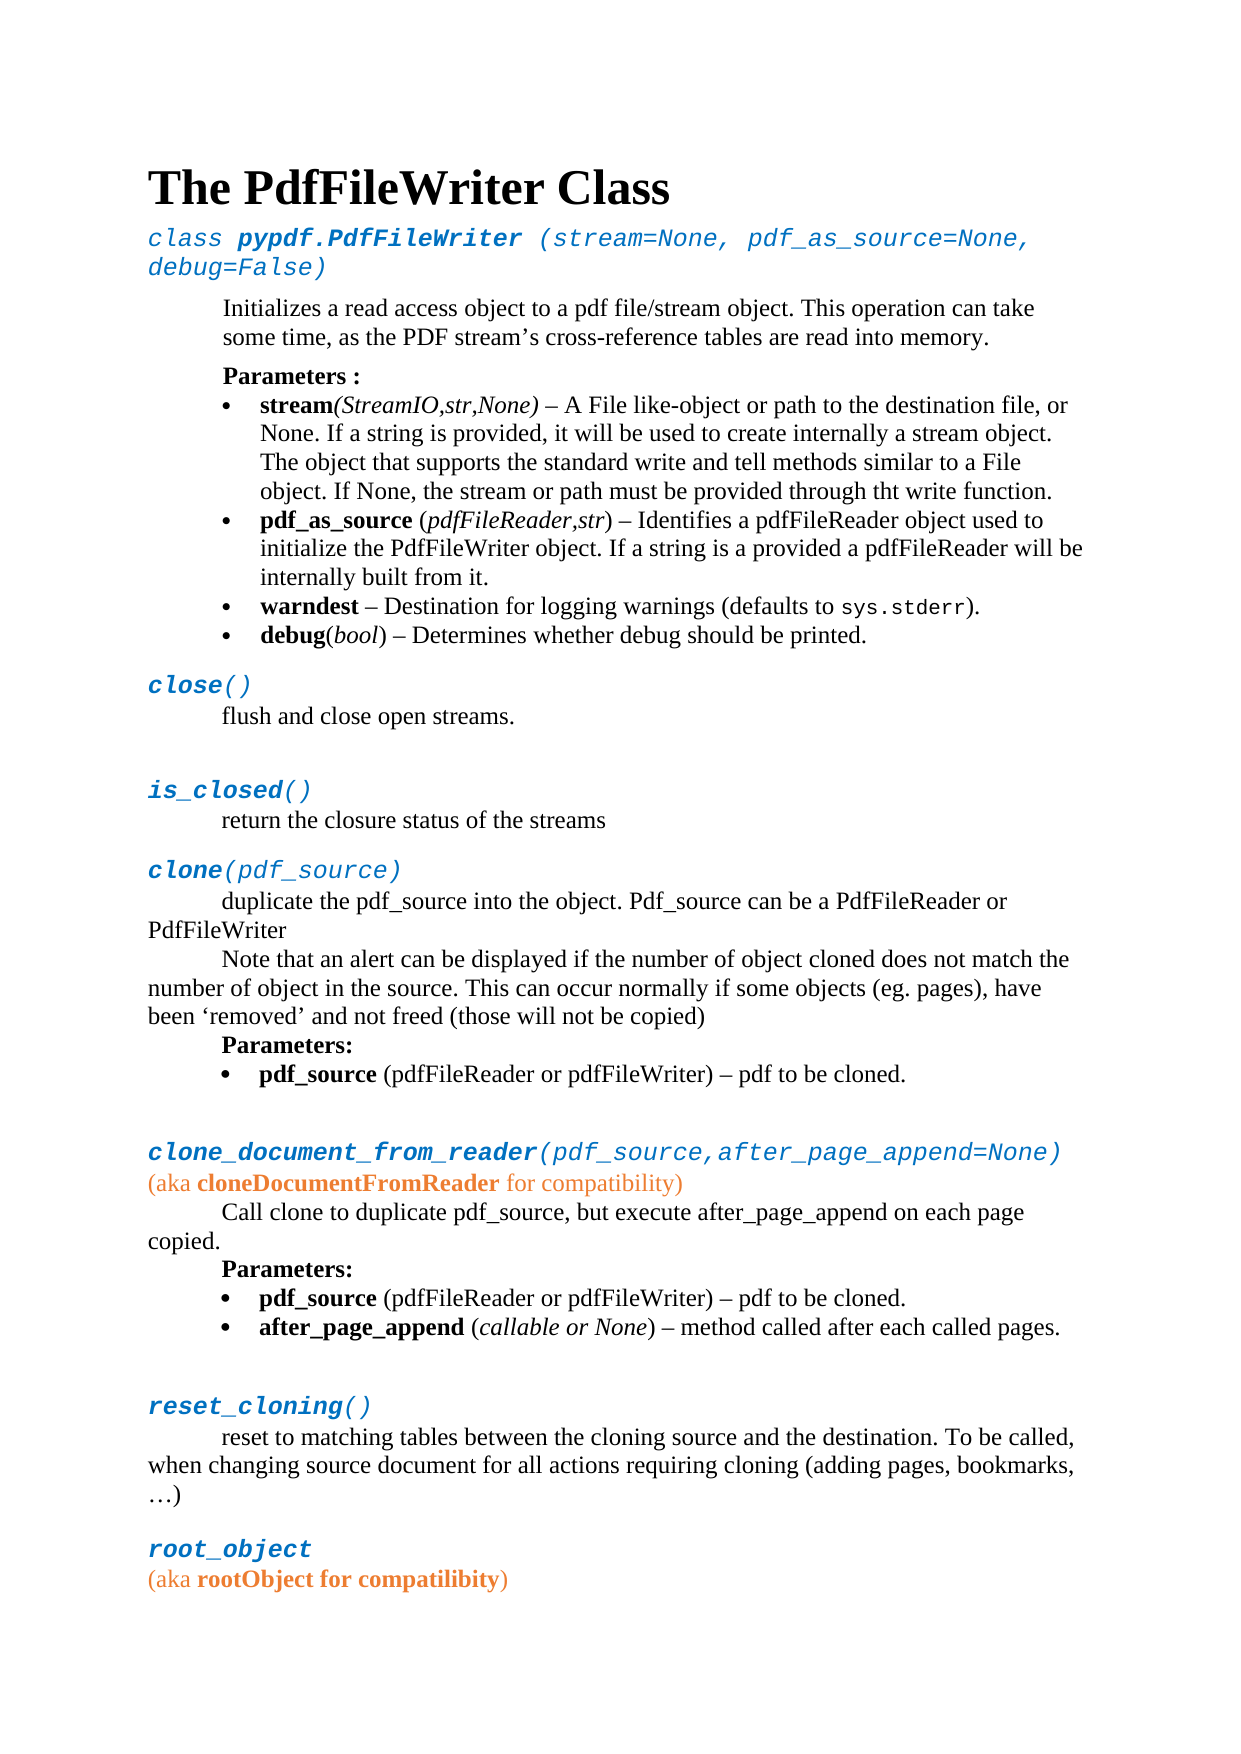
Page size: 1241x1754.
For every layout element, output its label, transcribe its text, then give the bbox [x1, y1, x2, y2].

text Initializes a read access object to a pdf file/stream object. This operation can take some time, as the PDF stream’s cross-reference tables are read into memory. [223, 293, 1093, 351]
list pdf_as_source (pdfFileReader,str) – Identifies a pdfFileReader object used to initialize the PdfFileWriter object. If a string is a provided a pdfFileReader will be internally built from it. [223, 505, 1093, 591]
list pdf_source (pdfFileReader or pdfFileWriter) – pdf to be cloned. [221, 1283, 1093, 1312]
text class pypdf.PdfFileWriter (stream=None, pdf_as_source=None, debug=False) [148, 226, 1093, 283]
text clone_document_from_reader(pdf_source,after_page_append=None) [148, 1140, 1093, 1168]
list pdf_source (pdfFileReader or pdfFileWriter) – pdf to be cloned. [221, 1059, 1093, 1088]
text return the closure status of the streams [148, 806, 1093, 834]
text is_closed() [148, 777, 1093, 806]
text Parameters: [221, 1030, 1093, 1059]
list warndest – Destination for logging warnings (defaults to sys.stderr). [223, 591, 1093, 621]
text reset to matching tables between the cloning source and the destination. To be called, when changing source document for all actions requiring cloning (adding pages, bookmarks,…) [148, 1422, 1093, 1508]
text flush and close open streams. [148, 701, 1093, 730]
text (aka rootObject for compatilibity) [148, 1564, 1093, 1593]
text duplicate the pdf_source into the object. Pdf_source can be a PdfFileReader or PdfFileWriter [148, 886, 1093, 944]
list stream(StreamIO,str,None) – A File like-object or path to the destination file, or None. If a string is provided, it will be used to create internally a stream object. The object that supports the standard write and tell methods similar to a File object. If None, the stream or path must be provided through tht write function. [223, 390, 1093, 505]
text Parameters : [223, 361, 1093, 390]
subtitle The PdfFileWriter Class [148, 158, 1093, 216]
text close() [148, 673, 1093, 701]
text clone(pdf_source) [148, 858, 1093, 886]
text Call clone to duplicate pdf_source, but execute after_page_append on each page copied. [148, 1197, 1093, 1254]
list debug(bool) – Determines whether debug should be printed. [223, 621, 1093, 649]
text root_object [148, 1536, 1093, 1564]
text Note that an alert can be displayed if the number of object cloned does not match the number of object in the source. This can occur normally if some objects (eg. pages), have been ‘removed’ and not freed (those will not be copied) [148, 944, 1093, 1030]
text Parameters: [221, 1254, 1093, 1283]
list after_page_append (callable or None) – method called after each called pages. [221, 1312, 1093, 1341]
text (aka cloneDocumentFromReader for compatibility) [148, 1168, 1093, 1197]
text reset_cloning() [148, 1393, 1093, 1422]
